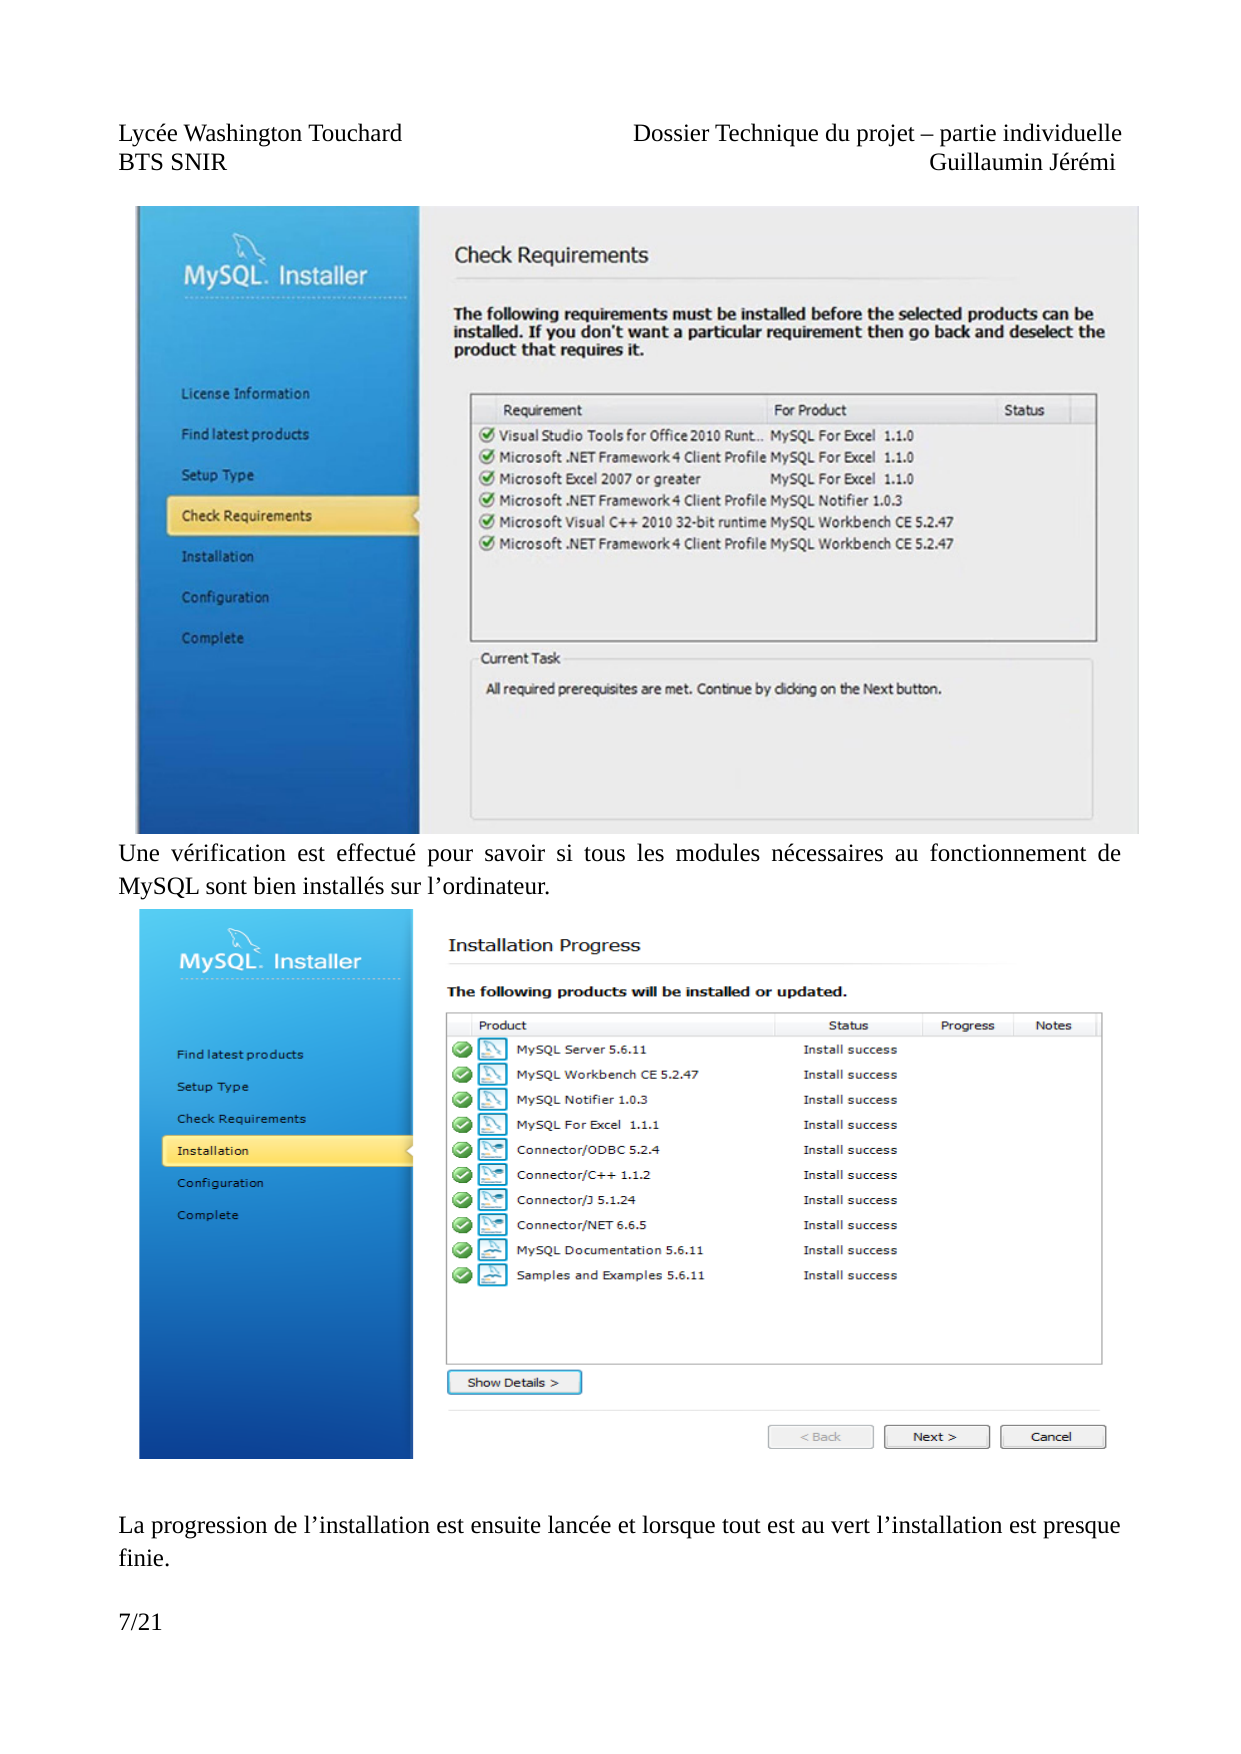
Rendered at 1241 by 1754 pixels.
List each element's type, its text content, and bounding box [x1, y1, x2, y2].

picture [139, 909, 1120, 1459]
text Une vérification est effectué pour savoir si tous les modules nécessaires au fonctionnement de MySQL sont bien installés sur l’ordinateur. [118, 205, 1122, 899]
picture [135, 206, 1139, 834]
text La progression de l’installation est ensuite lancée et lorsque tout est au vert l’installation est presque finie. [118, 1510, 1122, 1572]
